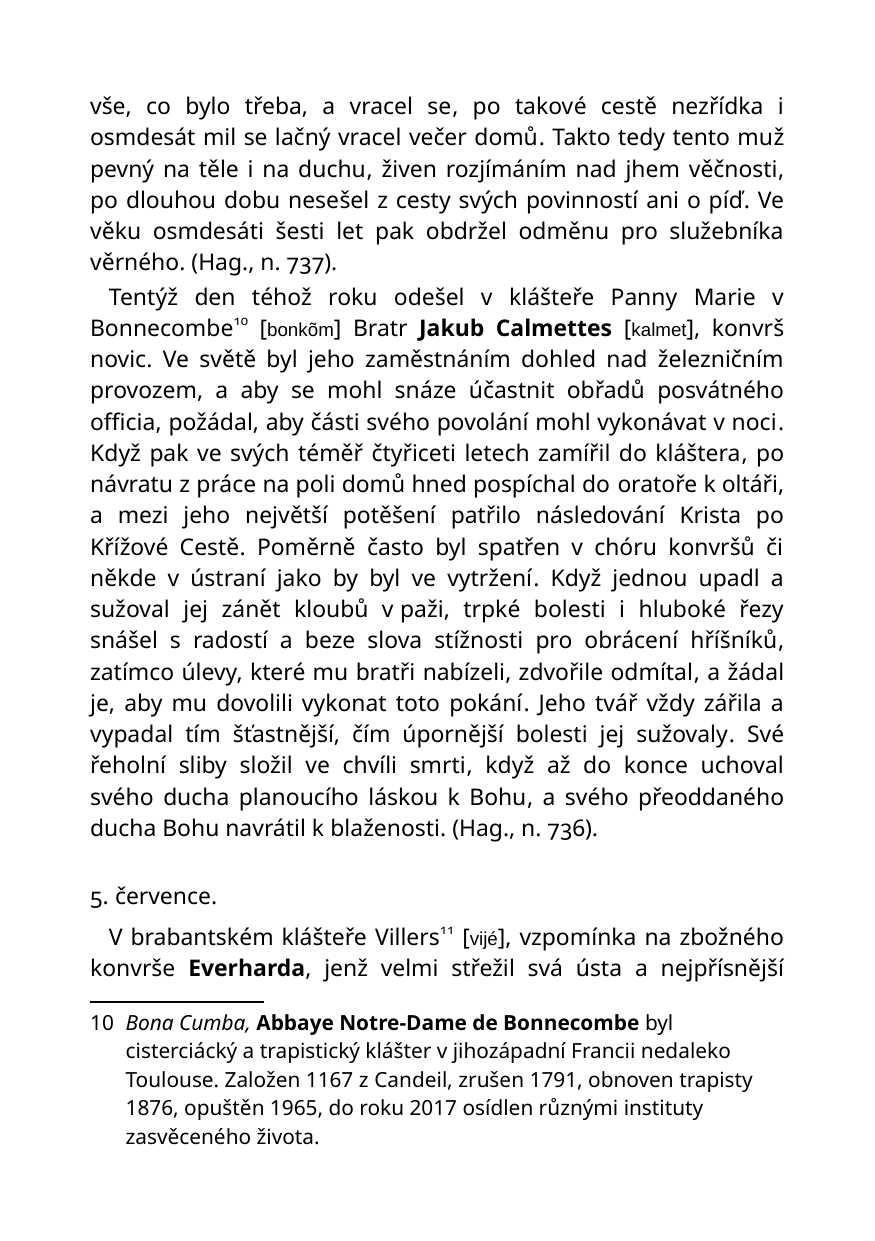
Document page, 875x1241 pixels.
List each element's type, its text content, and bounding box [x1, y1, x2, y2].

text vše, co bylo třeba, a vracel se, po takové cestě nezřídka i osmdesát mil se lačný vracel večer domů. Takto tedy tento muž pevný na těle i na duchu, živen rozjímáním nad jhem věčnosti, po dlouhou dobu nesešel z cesty svých povinností ani o píď. Ve věku osmdesáti šesti let pak obdržel odměnu pro služebníka věrného. (Hag., n. 737). [90, 90, 784, 277]
text 5. července. [90, 880, 784, 912]
text Tentýž den téhož roku odešel v klášteře Panny Marie v Bonnecombe [bonkõm] Bratr Jakub Calmettes [kalmet], konvrš novic. Ve světě byl jeho zaměstnáním dohled nad železničním provozem, a aby se mohl snáze účastnit obřadů posvátného officia, požádal, aby části svého povolání mohl vykonávat v noci. Když pak ve svých téměř čtyřiceti letech zamířil do kláštera, po návratu z práce na poli domů hned pospíchal do oratoře k oltáři, a mezi jeho největší potěšení patřilo následování Krista po Křížové Cestě. Poměrně často byl spatřen v chóru konvršů či někde v ústraní jako by byl ve vytržení. Když jednou upadl a sužoval jej zánět kloubů v paži, trpké bolesti i hluboké řezy snášel s radostí a beze slova stížnosti pro obrácení hříšníků, zatímco úlevy, které mu bratři nabízeli, zdvořile odmítal, a žádal je, aby mu dovolili vykonat toto pokání. Jeho tvář vždy zářila a vypadal tím šťastnější, čím úpornější bolesti jej sužovaly. Své řeholní sliby složil ve chvíli smrti, když až do konce uchoval svého ducha planoucího láskou k Bohu, a svého přeoddaného ducha Bohu navrátil k blaženosti. (Hag., n. 736). [90, 281, 784, 843]
text Bona Cumba, Abbaye Notre-Dame de Bonnecombe byl cisterciácký a trapistický klášter v jihozápadní Francii nedaleko Toulouse. Založen 1167 z Candeil, zrušen 1791, obnoven trapisty 1876, opuštěn 1965, do roku 2017 osídlen různými instituty zasvěceného života. [90, 1008, 784, 1150]
text V brabantském klášteře Villers [vijé], vzpomínka na zbožného konvrše Everharda, jenž velmi střežil svá ústa a nejpřísnější [90, 921, 784, 983]
